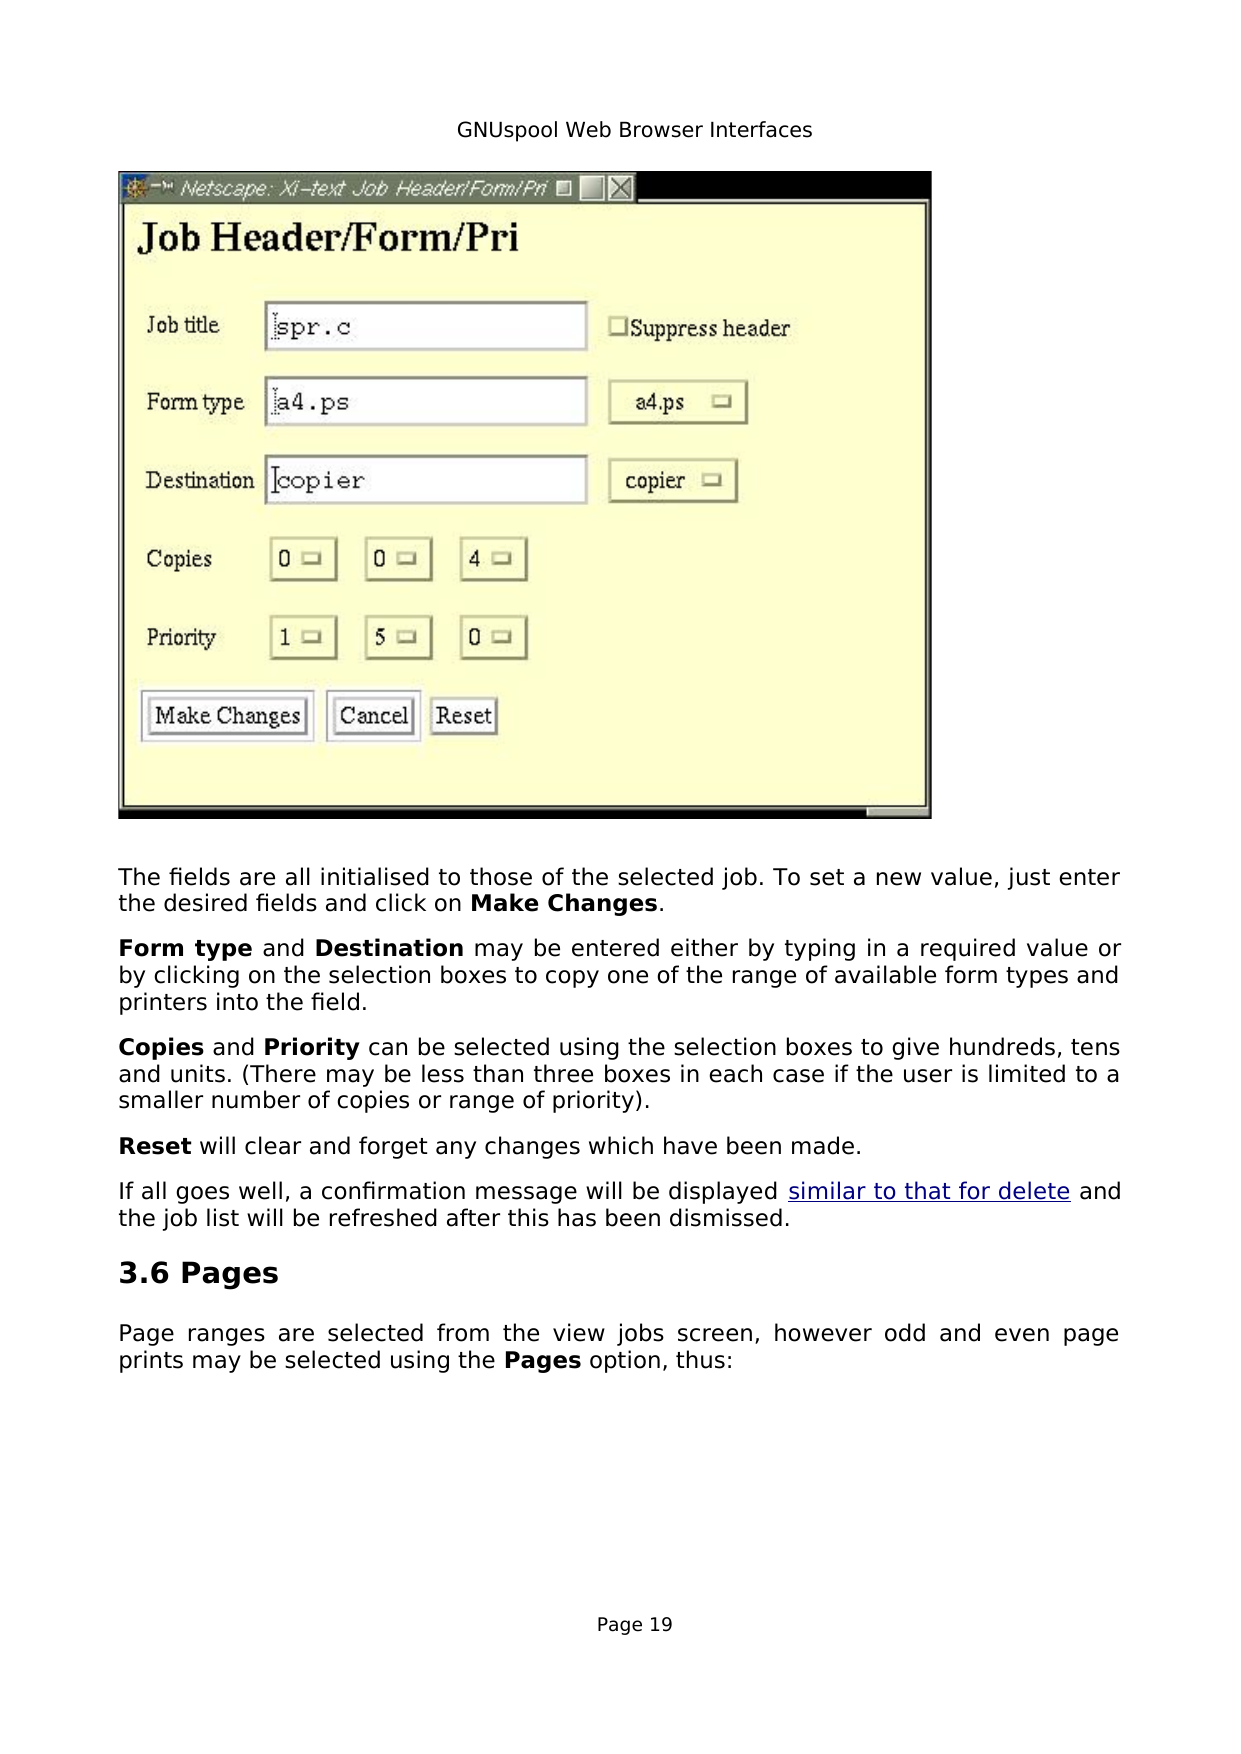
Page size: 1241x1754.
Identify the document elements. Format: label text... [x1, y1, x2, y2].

text Page ranges are selected from the view jobs screen, however odd and even page prints may be selected using the Pages option, thus: [118, 1320, 1122, 1374]
text Reset will clear and forget any changes which have been made. [118, 1133, 1122, 1159]
text Copies and Priority can be selected using the selection boxes to give hundreds, tens and units. (There may be less than three boxes in each case if the user is limited to a smaller number of copies or range of priority). [118, 1034, 1122, 1114]
text Form type and Destination may be entered either by typing in a required value or by clicking on the selection boxes to copy one of the range of available form types and printers into the field. [118, 936, 1122, 1016]
text The fields are all initialised to those of the selected job. To set a new value, just enter the desired fields and click on Make Changes. [118, 864, 1122, 917]
picture [118, 171, 932, 819]
subtitle Pages [118, 1256, 1122, 1291]
text If all goes well, a confirmation message will be displayed similar to that for delete and the job list will be refreshed after this has been dismissed. [118, 1178, 1122, 1231]
